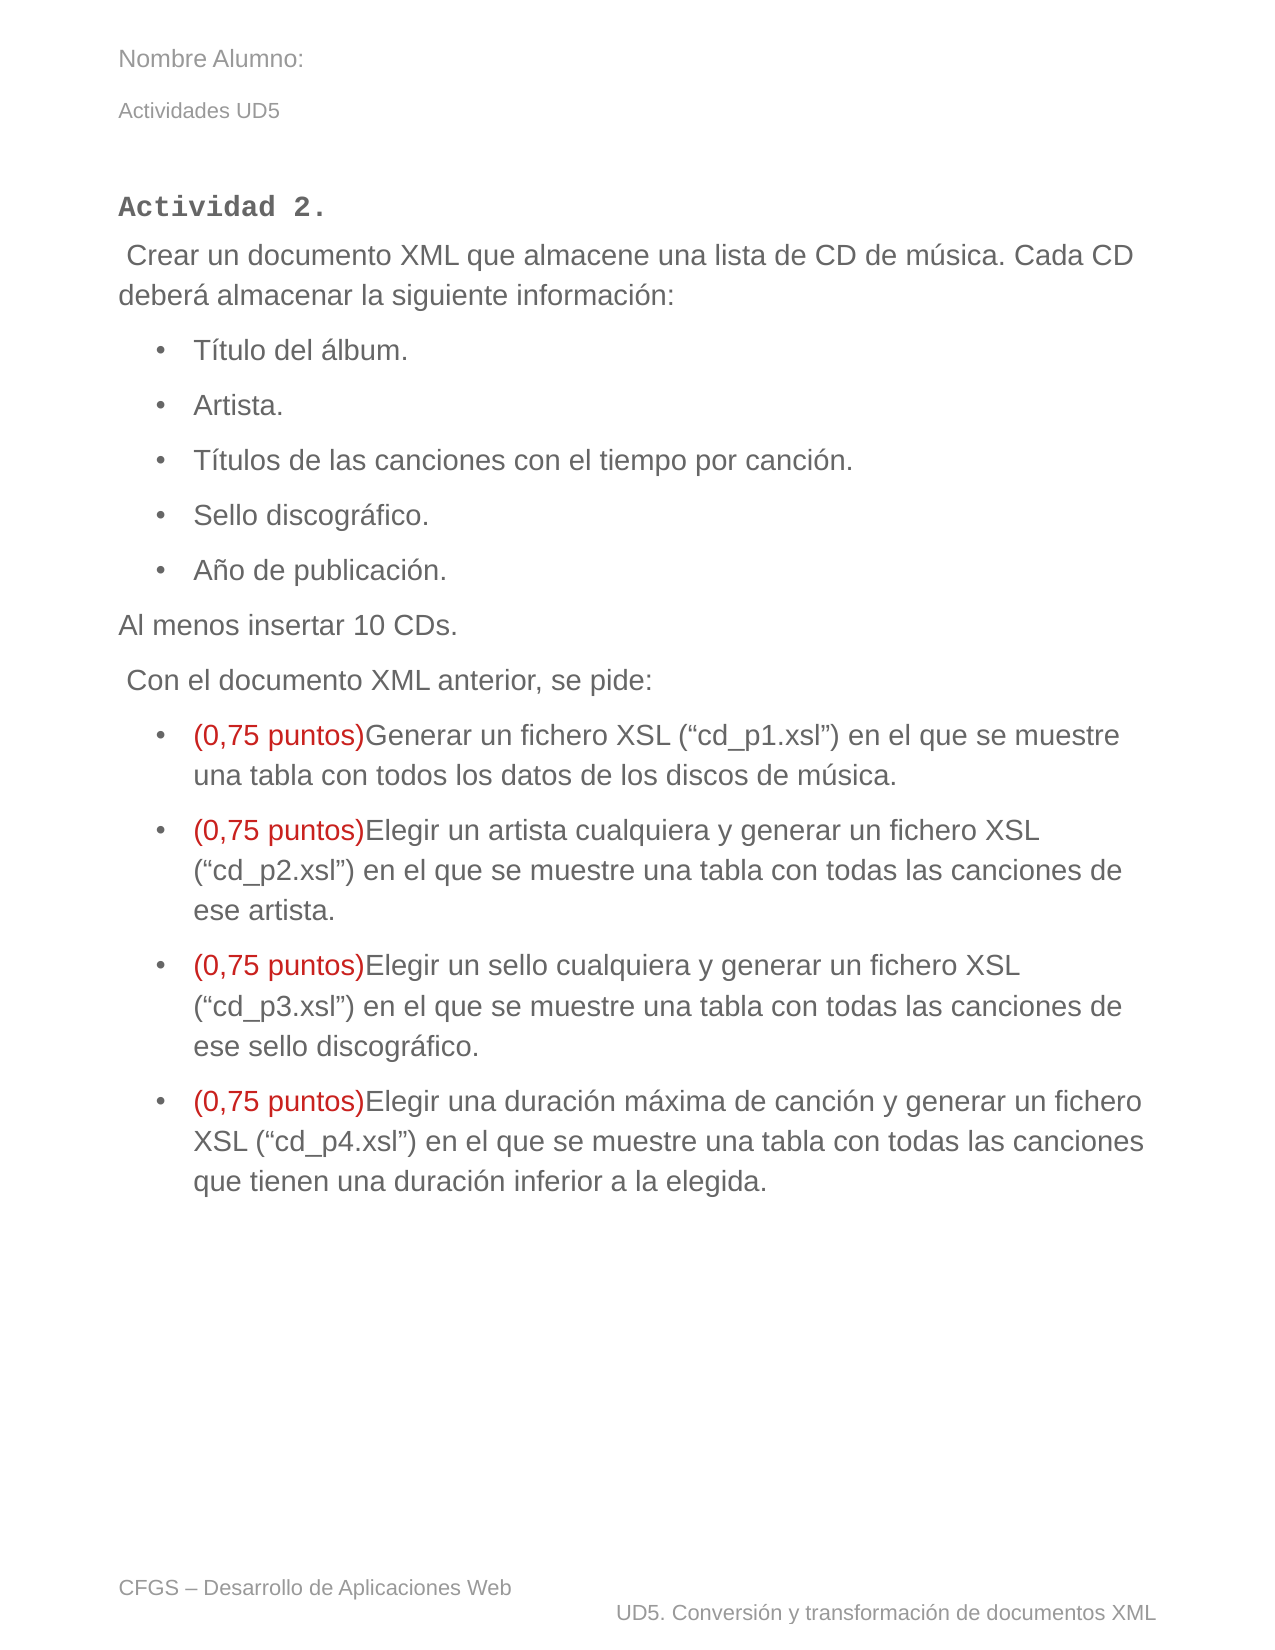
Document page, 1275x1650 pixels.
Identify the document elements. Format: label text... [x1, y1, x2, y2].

list (0,75 puntos)Elegir un artista cualquiera y generar un fichero XSL (“cd_p2.xsl”) en el que se muestre una tabla con todas las canciones de ese artista. [156, 813, 1157, 927]
list (0,75 puntos)Generar un fichero XSL (“cd_p1.xsl”) en el que se muestre una tabla con todos los datos de los discos de música. [156, 718, 1157, 792]
text Crear un documento XML que almacene una lista de CD de música. Cada CD deberá almacenar la siguiente información: [118, 238, 1157, 312]
list Sello discográfico. [156, 498, 1157, 532]
subtitle Actividad 2. [118, 192, 1157, 226]
text Con el documento XML anterior, se pide: [118, 663, 1157, 696]
list (0,75 puntos)Elegir un sello cualquiera y generar un fichero XSL (“cd_p3.xsl”) en el que se muestre una tabla con todas las canciones de ese sello discográfico. [156, 948, 1157, 1062]
text Al menos insertar 10 CDs. [118, 608, 1157, 642]
list Año de publicación. [156, 553, 1157, 587]
list Título del álbum. [156, 333, 1157, 367]
list Artista. [156, 388, 1157, 422]
list Títulos de las canciones con el tiempo por canción. [156, 443, 1157, 477]
list (0,75 puntos)Elegir una duración máxima de canción y generar un fichero XSL (“cd_p4.xsl”) en el que se muestre una tabla con todas las canciones que tienen una duración inferior a la elegida. [156, 1084, 1157, 1198]
